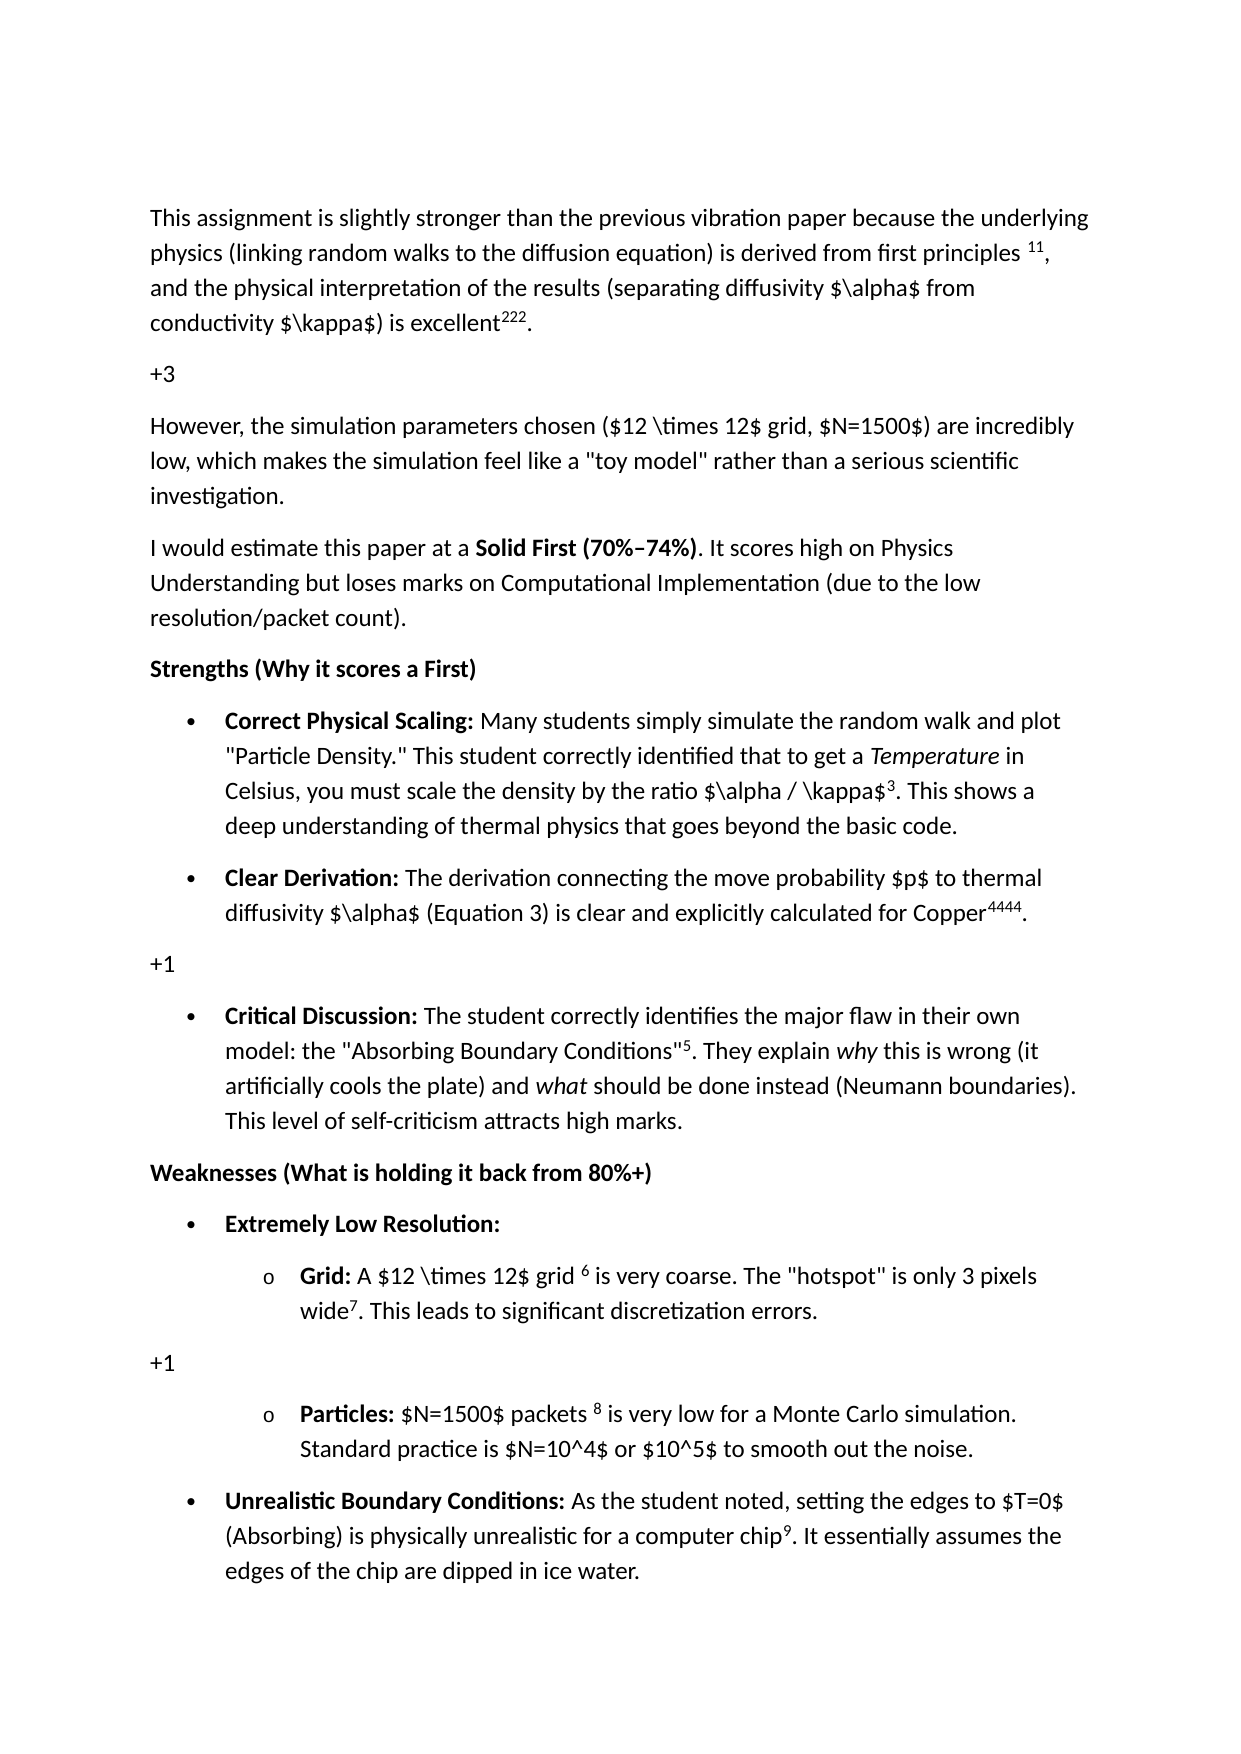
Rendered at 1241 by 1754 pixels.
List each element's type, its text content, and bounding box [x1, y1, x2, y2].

text Weaknesses (What is holding it back from 80%+) [150, 1157, 1090, 1187]
list Particles: $N=1500$ packets 8 is very low for a Monte Carlo simulation. Standard practice is $N=10^4$ or $10^5$ to smooth out the noise. [262, 1398, 1090, 1464]
list Critical Discussion: The student correctly identifies the major flaw in their own model: the "Absorbing Boundary Conditions"5. They explain why this is wrong (it artificially cools the plate) and what should be done instead (Neumann boundaries). This level of self-criticism attracts high marks. [187, 1000, 1090, 1136]
text This assignment is slightly stronger than the previous vibration paper because the underlying physics (linking random walks to the diffusion equation) is derived from first principles 11, and the physical interpretation of the results (separating diffusivity $\alpha$ from conductivity $\kappa$) is excellent222. [150, 202, 1090, 337]
list Correct Physical Scaling: Many students simply simulate the random walk and plot "Particle Density." This student correctly identified that to get a Temperature in Celsius, you must scale the density by the ratio $\alpha / \kappa$3. This shows a deep understanding of thermal physics that goes beyond the basic code. [187, 705, 1090, 841]
list Extremely Low Resolution: [187, 1208, 1090, 1239]
text Strengths (Why it scores a First) [150, 653, 1090, 684]
list Clear Derivation: The derivation connecting the move probability $p$ to thermal diffusivity $\alpha$ (Equation 3) is clear and explicitly calculated for Copper4444. [187, 862, 1090, 927]
text +1 [150, 1347, 1090, 1377]
text I would estimate this paper at a Solid First (70%–74%). It scores high on Physics Understanding but loses marks on Computational Implementation (due to the low resolution/packet count). [150, 532, 1090, 632]
list Grid: A $12 \times 12$ grid 6 is very coarse. The "hotspot" is only 3 pixels wide7. This leads to significant discretization errors. [262, 1260, 1090, 1326]
text +3 [150, 358, 1090, 389]
text However, the simulation parameters chosen ($12 \times 12$ grid, $N=1500$) are incredibly low, which makes the simulation feel like a "toy model" rather than a serious scientific investigation. [150, 410, 1090, 511]
list Unrealistic Boundary Conditions: As the student noted, setting the edges to $T=0$ (Absorbing) is physically unrealistic for a computer chip9. It essentially assumes the edges of the chip are dipped in ice water. [187, 1485, 1090, 1586]
text +1 [150, 948, 1090, 979]
